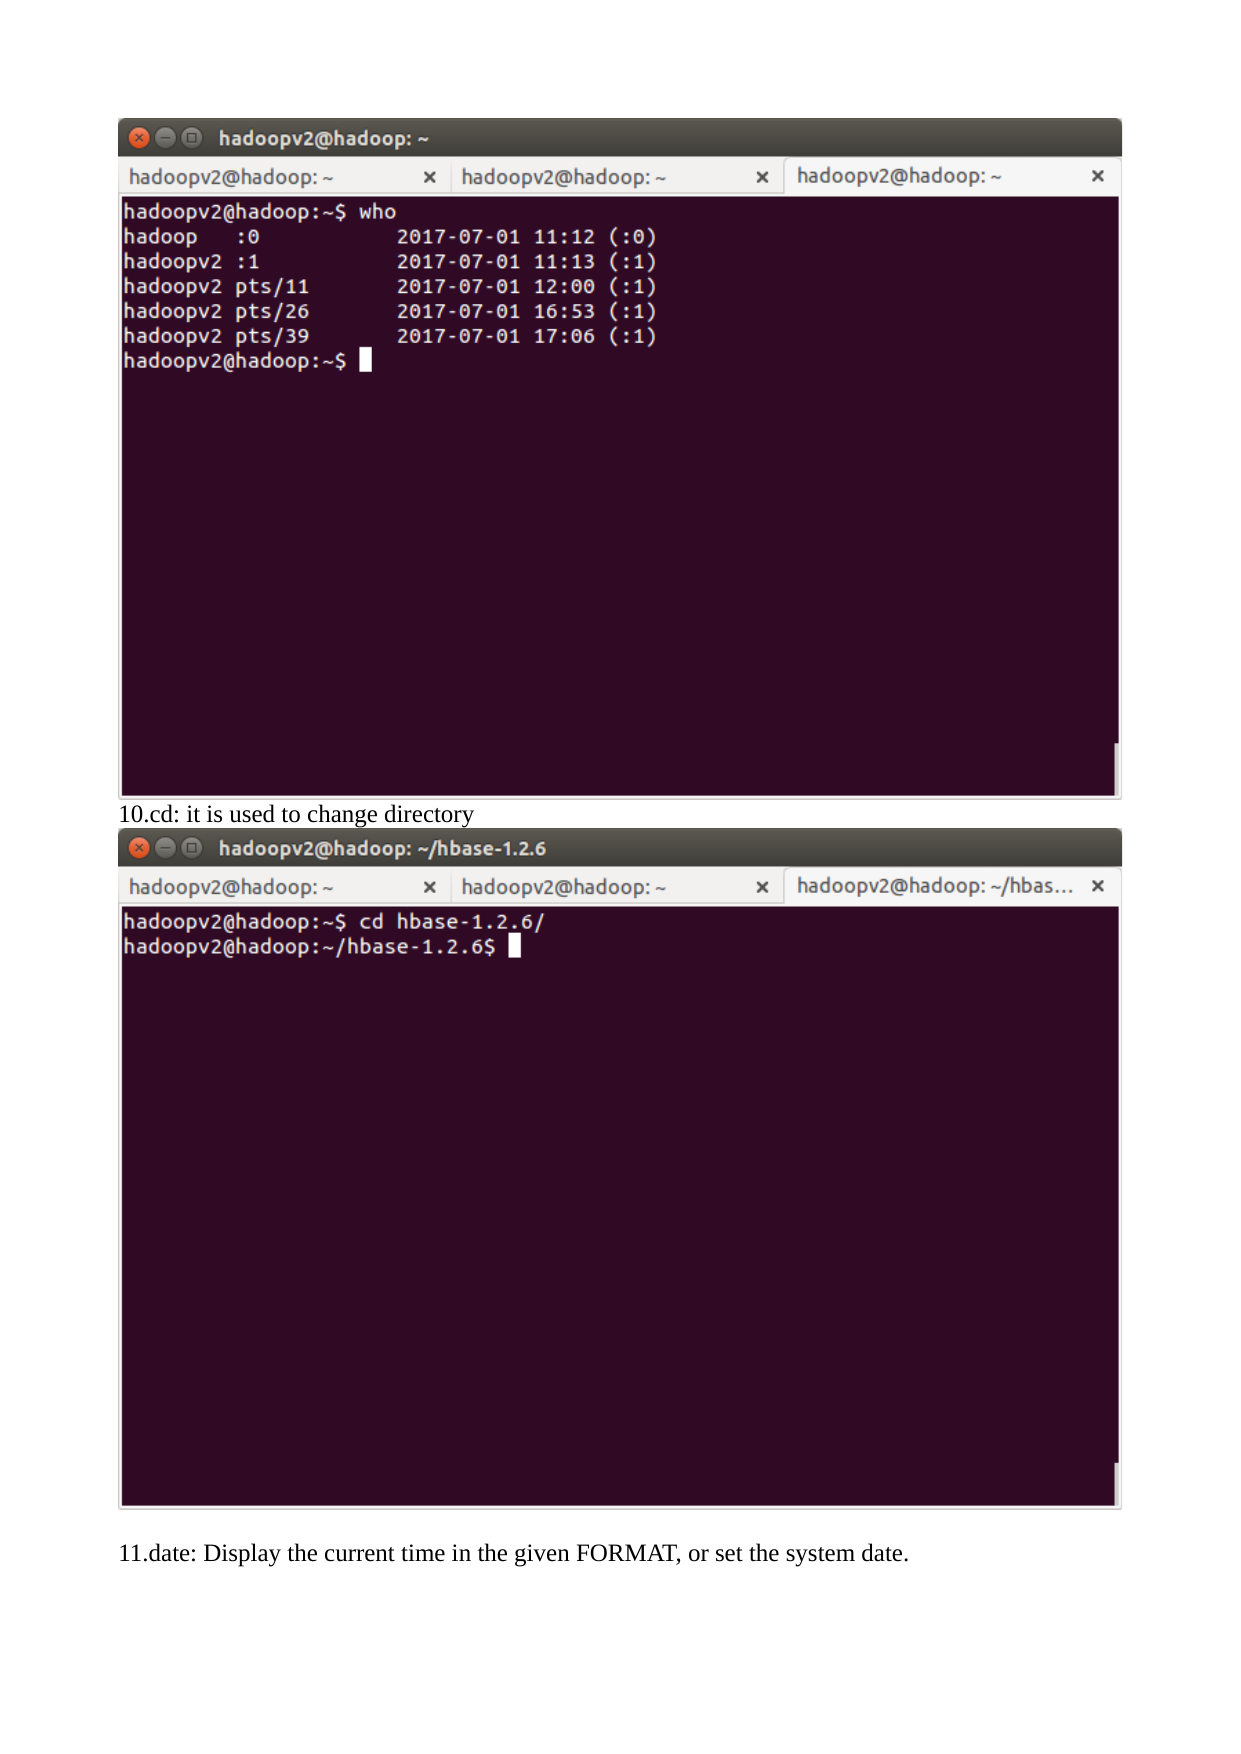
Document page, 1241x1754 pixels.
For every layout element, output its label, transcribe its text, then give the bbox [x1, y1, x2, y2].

text 11.date: Display the current time in the given FORMAT, or set the system date. [118, 1538, 1122, 1567]
picture [118, 828, 1123, 1510]
picture [118, 118, 1123, 800]
text 10.cd: it is used to change directory [118, 800, 1122, 828]
